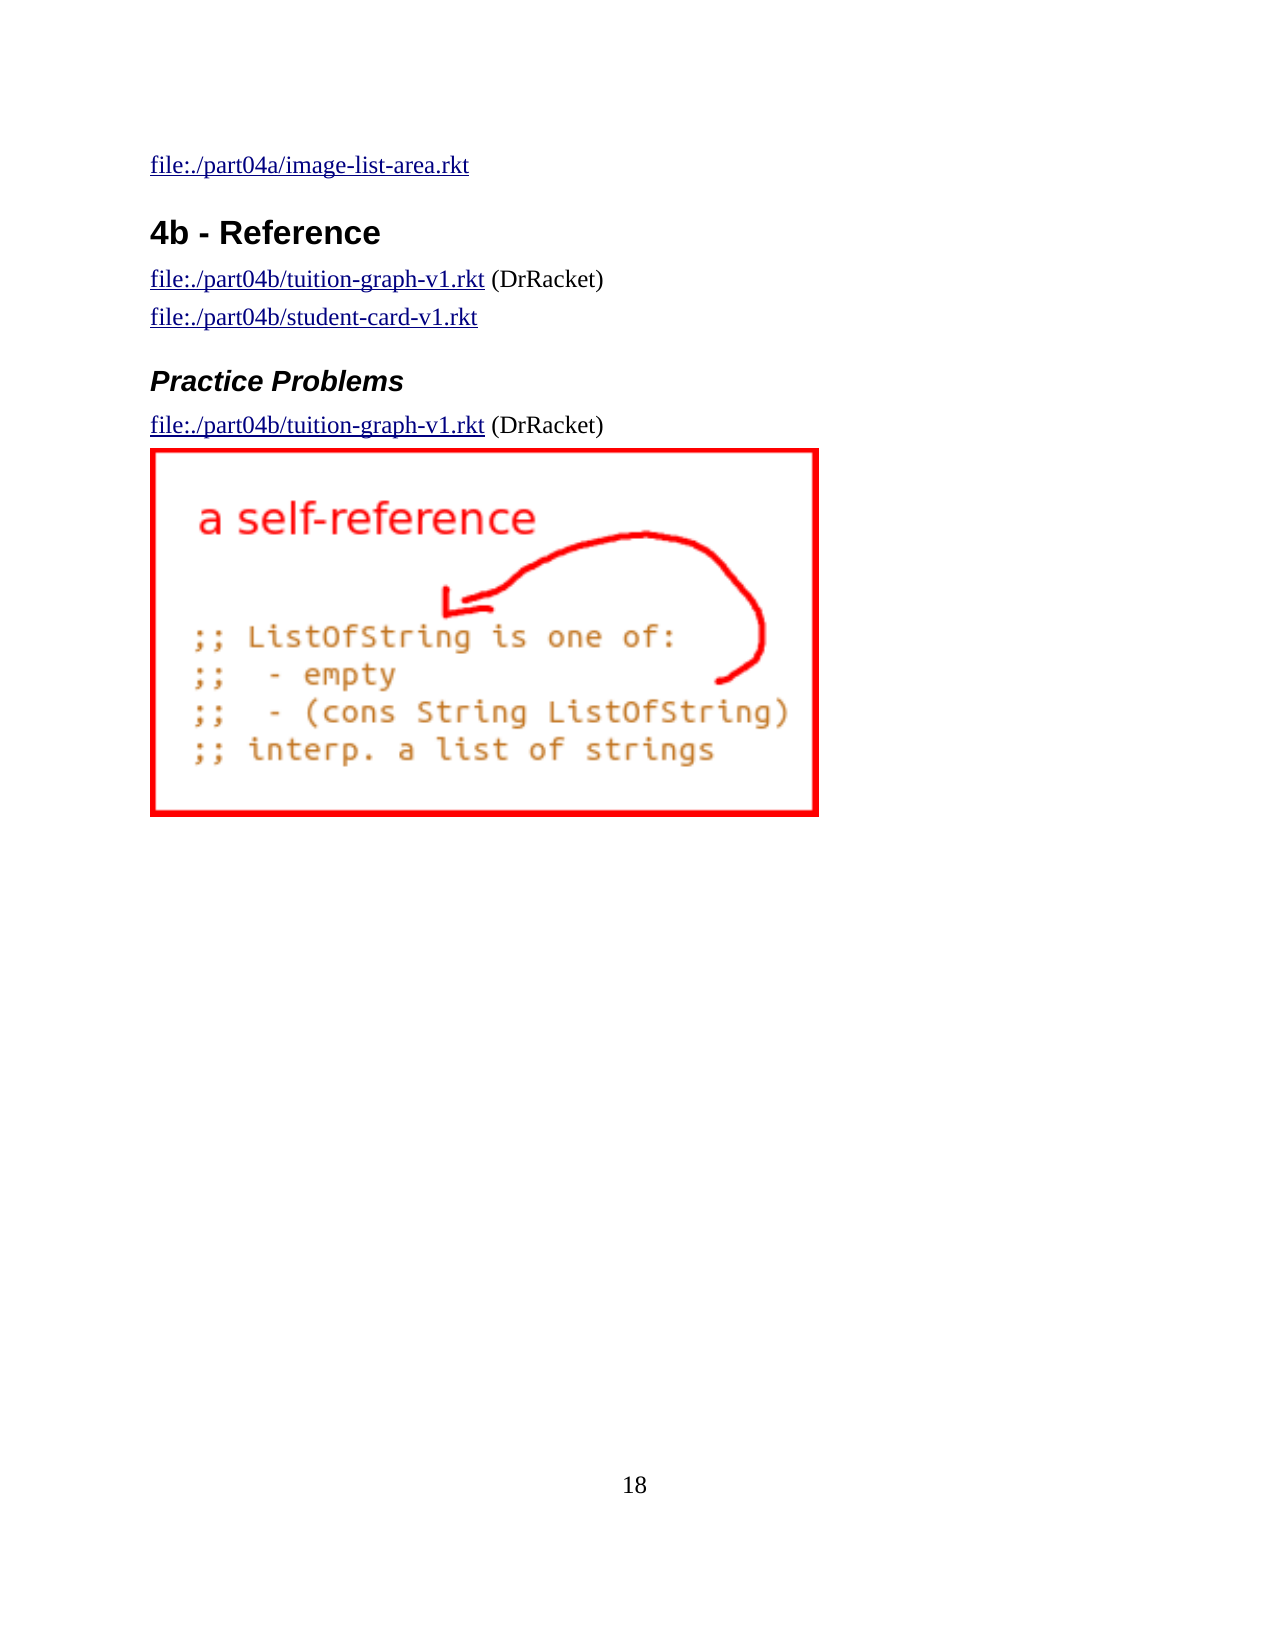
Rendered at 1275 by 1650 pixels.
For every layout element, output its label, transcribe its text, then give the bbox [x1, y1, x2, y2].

picture [150, 448, 819, 817]
subtitle 4b - Reference [150, 213, 1125, 251]
text file:./part04b/student-card-v1.rkt [150, 302, 1125, 330]
text file:./part04b/tuition-graph-v1.rkt (DrRacket) [150, 410, 1125, 439]
text file:./part04b/tuition-graph-v1.rkt (DrRacket) [150, 264, 1125, 293]
text file:./part04a/image-list-area.rkt [150, 150, 1125, 179]
subtitle Practice Problems [150, 364, 1125, 398]
